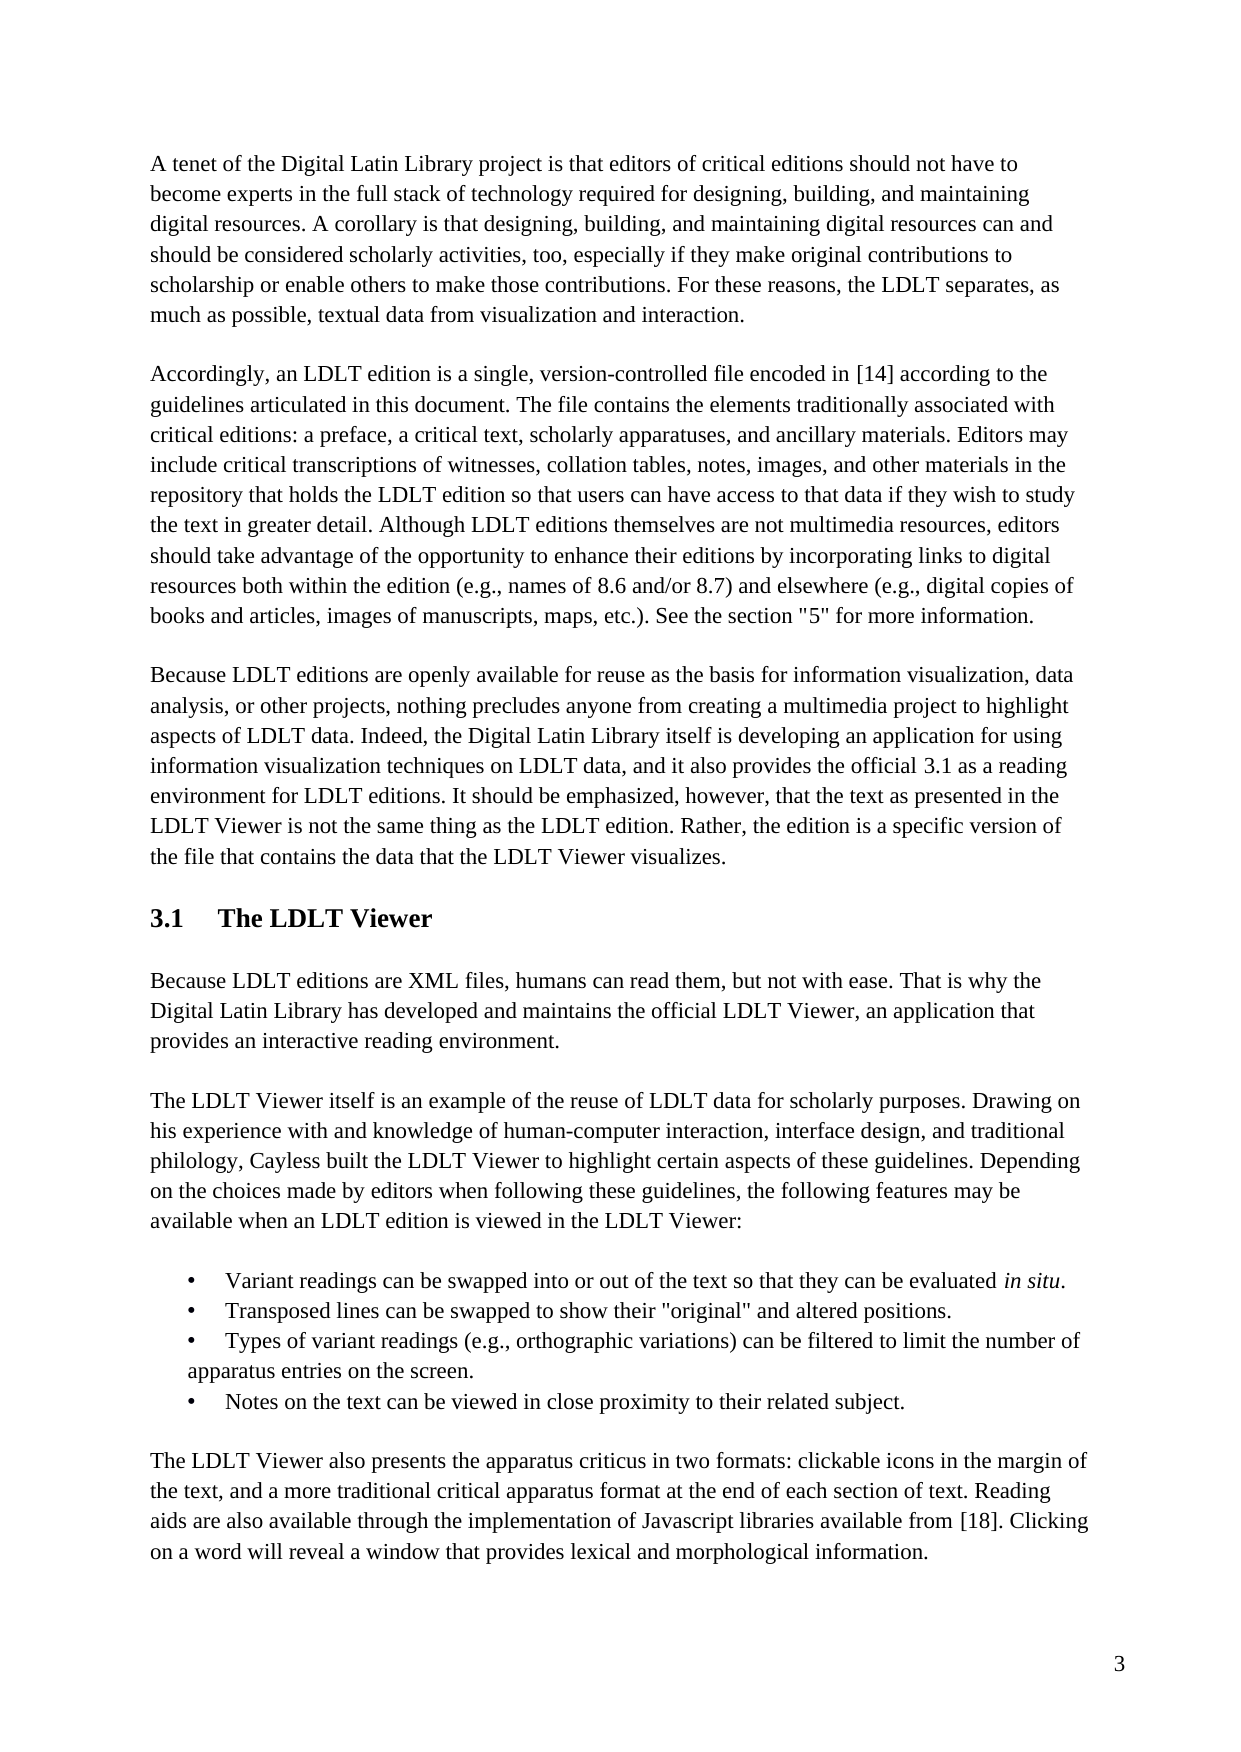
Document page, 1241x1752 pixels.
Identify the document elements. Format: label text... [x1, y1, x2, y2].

list Transposed lines can be swapped to show their "original" and altered positions. [187, 1297, 1090, 1323]
text Because LDLT editions are openly available for reuse as the basis for information visualization, data analysis, or other projects, nothing precludes anyone from creating a multimedia project to highlight aspects of LDLT data. Indeed, the Digital Latin Library itself is developing an application for using information visualization techniques on LDLT data, and it also provides the official 3.1 as a reading environment for LDLT editions. It should be emphasized, however, that the text as presented in the LDLT Viewer is not the same thing as the LDLT edition. Rather, the edition is a specific version of the file that contains the data that the LDLT Viewer visualizes. [150, 661, 1090, 869]
list Variant readings can be swapped into or out of the text so that they can be evaluated in situ. [187, 1267, 1090, 1293]
list Types of variant readings (e.g., orthographic variations) can be filtered to limit the number of apparatus entries on the screen. [187, 1327, 1090, 1384]
text Accordingly, an LDLT edition is a single, version-controlled file encoded in [16] according to the guidelines articulated in this document. The file contains the elements traditionally associated with critical editions: a preface, a critical text, scholarly apparatuses, and ancillary materials. Editors may include critical transcriptions of witnesses, collation tables, notes, images, and other materials in the repository that holds the LDLT edition so that users can have access to that data if they wish to study the text in greater detail. Although LDLT editions themselves are not multimedia resources, editors should take advantage of the opportunity to enhance their editions by incorporating links to digital resources both within the edition (e.g., names of 8.6 and/or 8.7) and elsewhere (e.g., digital copies of books and articles, images of manuscripts, maps, etc.). See the section "5" for more information. [150, 360, 1090, 628]
text The LDLT Viewer also presents the apparatus criticus in two formats: clickable icons in the margin of the text, and a more traditional critical apparatus format at the end of each section of text. Reading aids are also available through the implementation of Javascript libraries available from [22]. Clicking on a word will reveal a window that provides lexical and morphological information. [150, 1447, 1090, 1564]
text A tenet of the Digital Latin Library project is that editors of critical editions should not have to become experts in the full stack of technology required for designing, building, and maintaining digital resources. A corollary is that designing, building, and maintaining digital resources can and should be considered scholarly activities, too, especially if they make original contributions to scholarship or enable others to make those contributions. For these reasons, the LDLT separates, as much as possible, textual data from visualization and interaction. [150, 150, 1090, 327]
text Because LDLT editions are XML files, humans can read them, but not with ease. That is why the Digital Latin Library has developed and maintains the official LDLT Viewer, an application that provides an interactive reading environment. [150, 967, 1090, 1054]
list Notes on the text can be viewed in close proximity to their related subject. [187, 1388, 1090, 1414]
subtitle The LDLT Viewer [150, 902, 1090, 933]
text The LDLT Viewer itself is an example of the reuse of LDLT data for scholarly purposes. Drawing on his experience with and knowledge of human-computer interaction, interface design, and traditional philology, Cayless built the LDLT Viewer to highlight certain aspects of these guidelines. Depending on the choices made by editors when following these guidelines, the following features may be available when an LDLT edition is viewed in the LDLT Viewer: [150, 1087, 1090, 1234]
